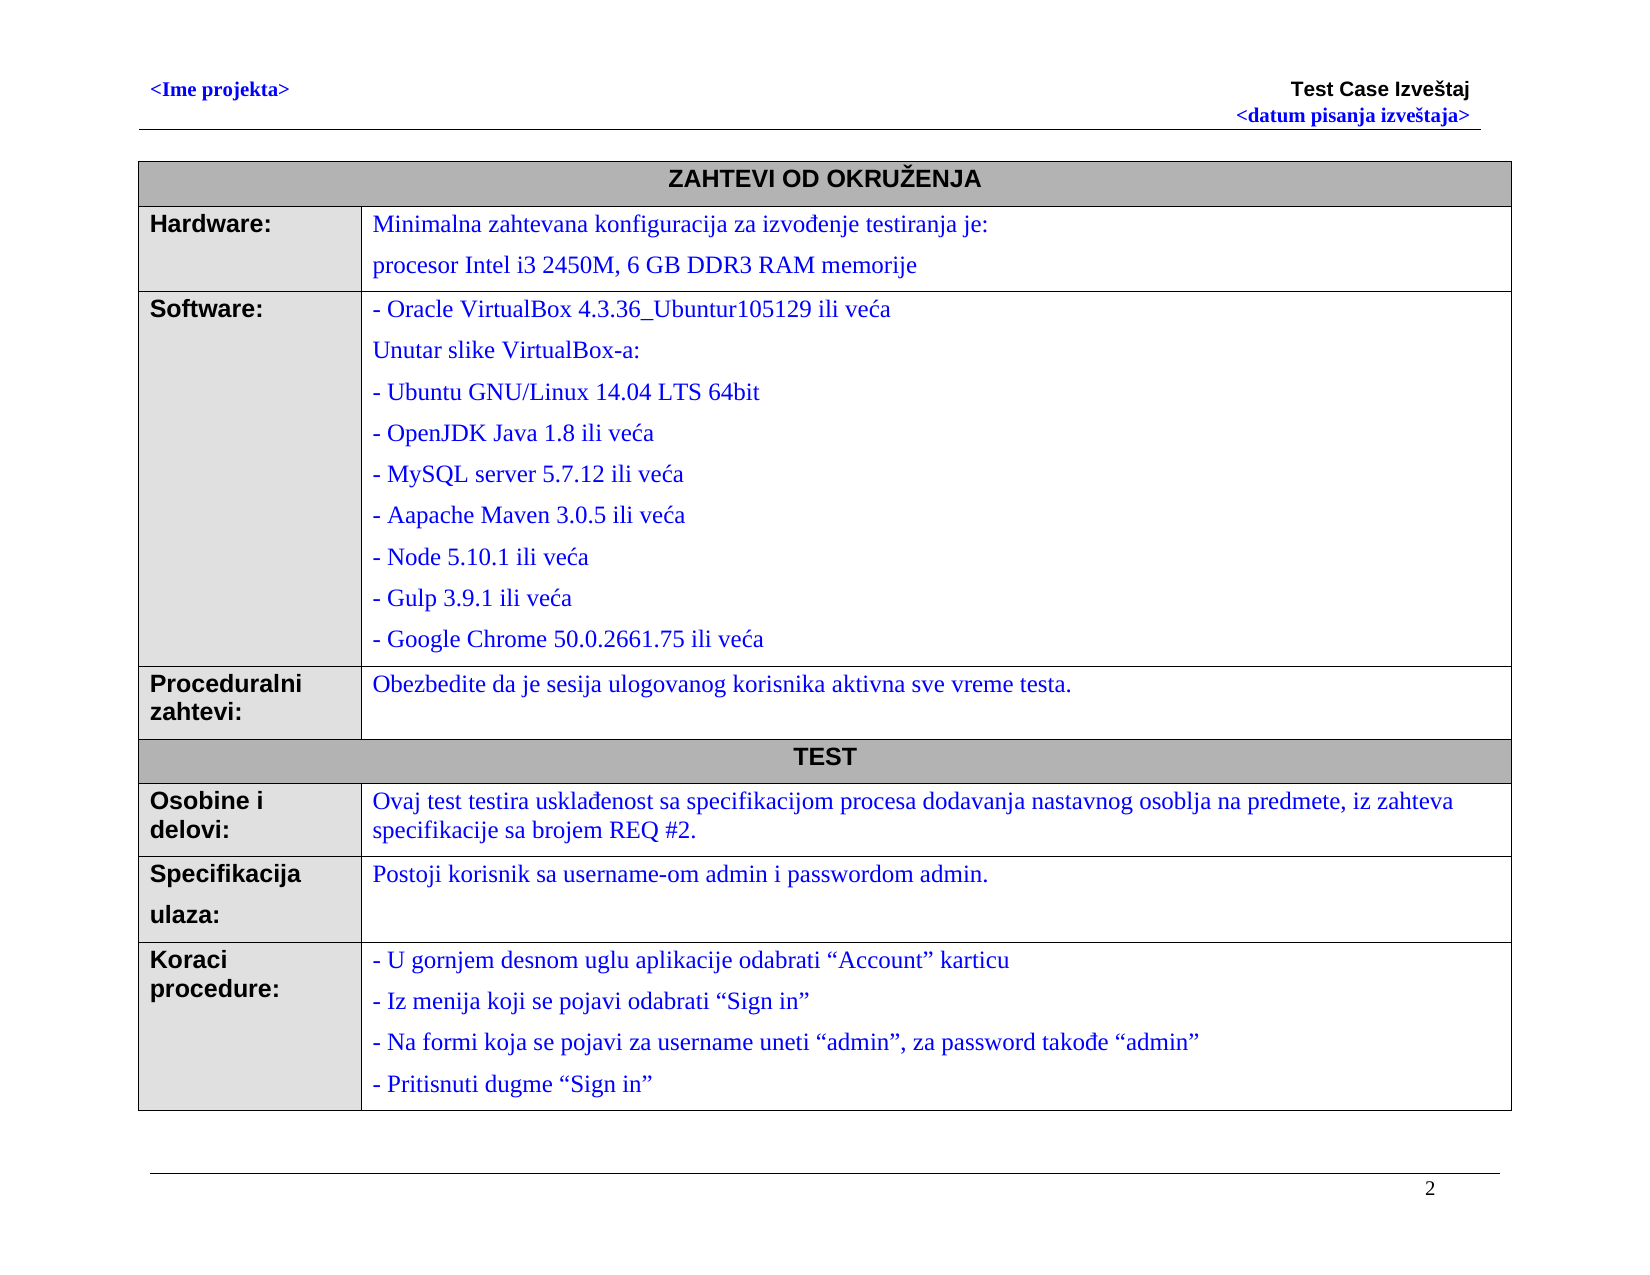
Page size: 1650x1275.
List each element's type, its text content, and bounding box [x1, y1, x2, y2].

table_cell Postoji korisnik sa username-om admin i passwordom admin. [362, 857, 1511, 942]
table_cell - Oracle VirtualBox 4.3.36_Ubuntur105129 ili veća Unutar slike VirtualBox-a: - Ubuntu GNU/Linux 14.04 LTS 64bit - OpenJDK Java 1.8 ili veća - MySQL server 5.7.12 ili veća - Aapache Maven 3.0.5 ili veća - Node 5.10.1 ili veća - Gulp 3.9.1 ili veća - Google Chrome 50.0.2661.75 ili veća [362, 292, 1511, 666]
table_cell Ovaj test testira usklađenost sa specifikacijom procesa dodavanja nastavnog osoblja na predmete, iz zahteva specifikacije sa brojem REQ #2. [362, 784, 1511, 856]
table_cell Koraci procedure: [139, 943, 361, 1110]
table_cell - U gornjem desnom uglu aplikacije odabrati “Account” karticu - Iz menija koji se pojavi odabrati “Sign in” - Na formi koja se pojavi za username uneti “admin”, za password takođe “admin” - Pritisnuti dugme “Sign in” [362, 943, 1511, 1110]
table_cell Specifikacija ulaza: [139, 857, 361, 942]
table_cell Hardware: [139, 207, 361, 291]
table_cell ZAHTEVI OD OKRUŽENJA [139, 162, 1511, 206]
table_cell Osobine i delovi: [139, 784, 361, 856]
table_cell Software: [139, 292, 361, 666]
table_cell Obezbedite da je sesija ulogovanog korisnika aktivna sve vreme testa. [362, 667, 1511, 739]
table_cell Minimalna zahtevana konfiguracija za izvođenje testiranja je: procesor Intel i3 2450M, 6 GB DDR3 RAM memorije [362, 207, 1511, 291]
table_cell Proceduralni zahtevi: [139, 667, 361, 739]
table_cell TEST [139, 740, 1511, 783]
